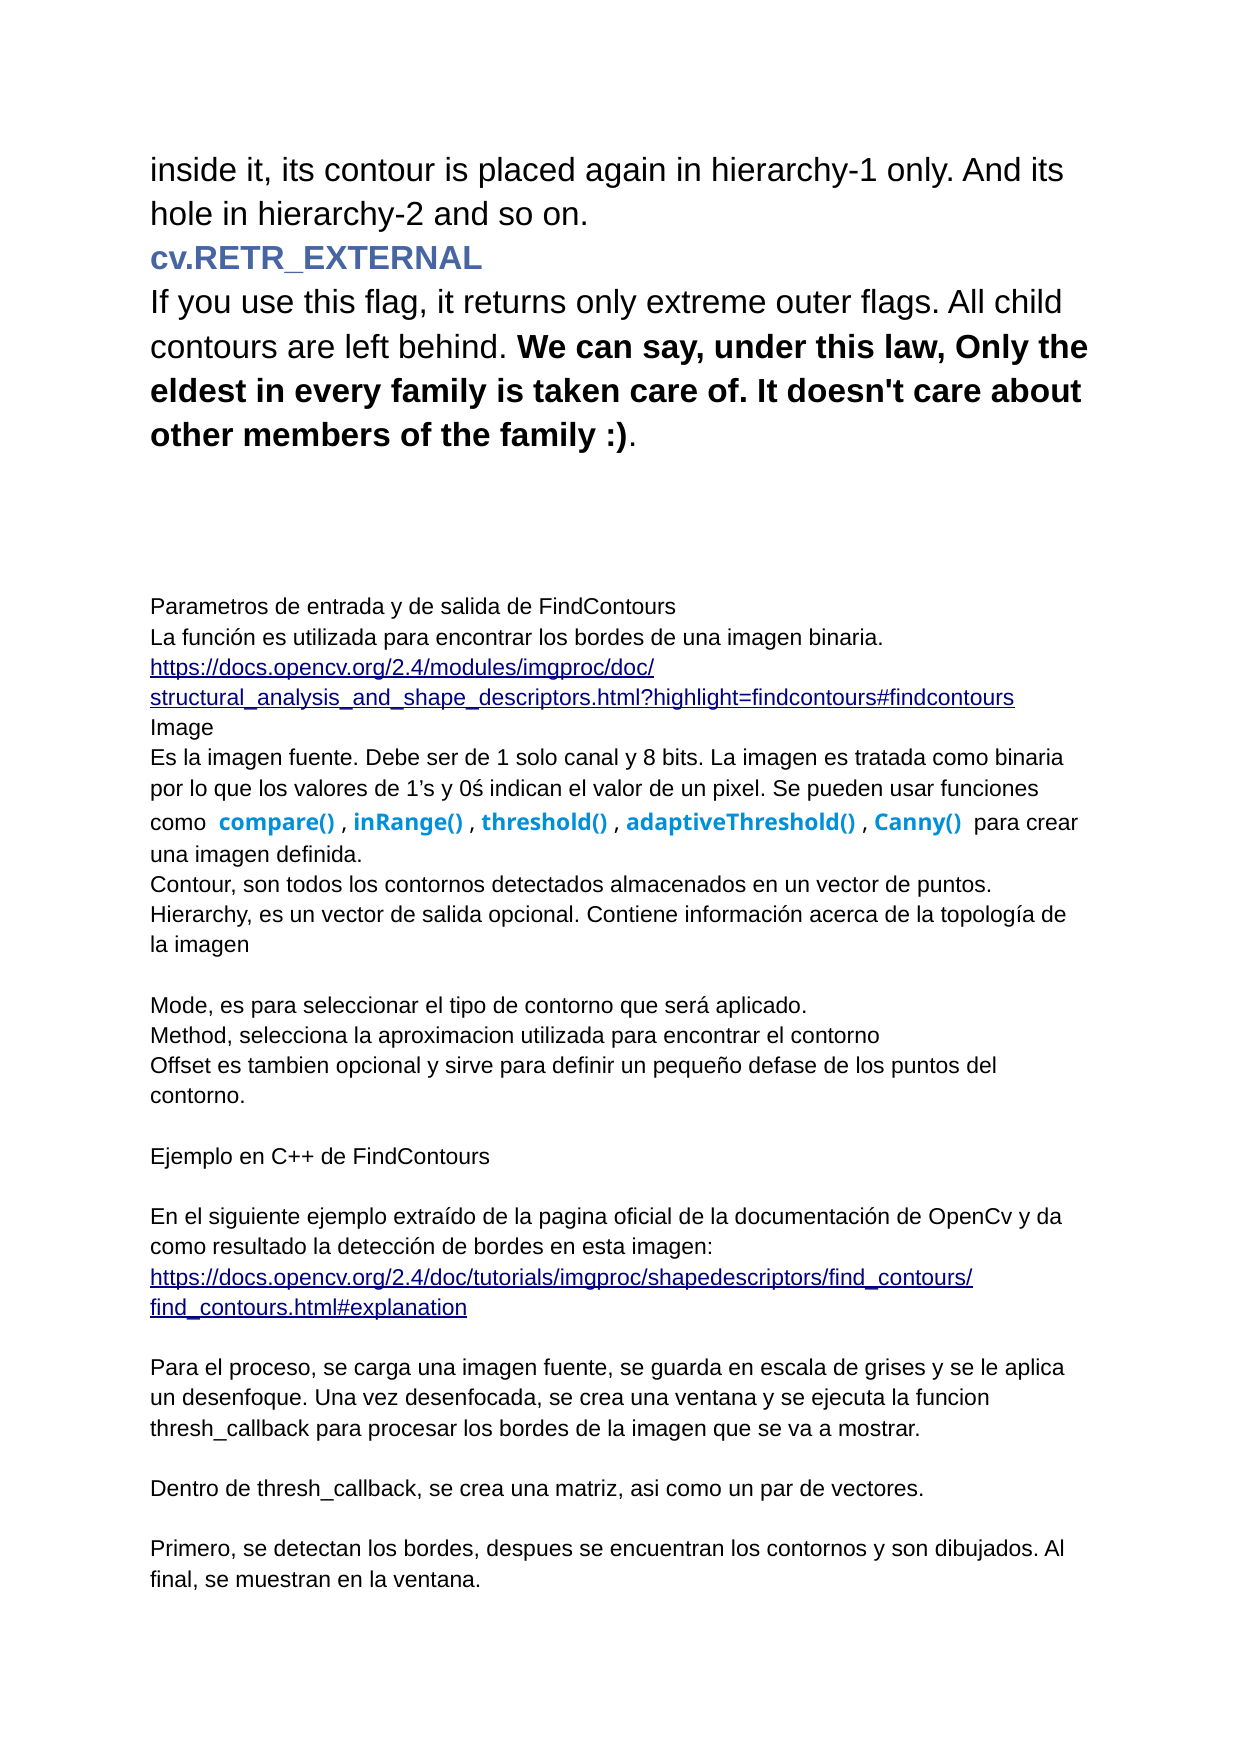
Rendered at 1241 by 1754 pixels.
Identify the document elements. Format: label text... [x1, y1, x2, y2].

text https://docs.opencv.org/2.4/doc/tutorials/imgproc/shapedescriptors/find_contours/find_contours.html#explanation [150, 1263, 1090, 1320]
text La función es utilizada para encontrar los bordes de una imagen binaria. [150, 623, 1090, 650]
text cv.RETR_EXTERNAL [150, 238, 1090, 277]
text Contour, son todos los contornos detectados almacenados en un vector de puntos. [150, 871, 1090, 897]
text Image [150, 714, 1090, 740]
text Ejemplo en C++ de FindContours [150, 1143, 1090, 1169]
text Es la imagen fuente. Debe ser de 1 solo canal y 8 bits. La imagen es tratada como binaria por lo que los valores de 1’s y 0ś indican el valor de un pixel. Se pueden usar funciones como compare() , inRange() , threshold() , adaptiveThreshold() , Canny() para crear una imagen definida. [150, 744, 1090, 867]
text inside it, its contour is placed again in hierarchy-1 only. And its hole in hierarchy-2 and so on. [150, 150, 1090, 233]
text Method, selecciona la aproximacion utilizada para encontrar el contorno [150, 1022, 1090, 1048]
text Dentro de thresh_callback, se crea una matriz, asi como un par de vectores. [150, 1475, 1090, 1501]
text Hierarchy, es un vector de salida opcional. Contiene información acerca de la topología de la imagen [150, 901, 1090, 958]
text Para el proceso, se carga una imagen fuente, se guarda en escala de grises y se le aplica un desenfoque. Una vez desenfocada, se crea una ventana y se ejecuta la funcion thresh_callback para procesar los bordes de la imagen que se va a mostrar. [150, 1354, 1090, 1441]
text If you use this flag, it returns only extreme outer flags. All child contours are left behind. We can say, under this law, Only the eldest in every family is taken care of. It doesn't care about other members of the family :). [150, 282, 1090, 453]
text Parametros de entrada y de salida de FindContours [150, 593, 1090, 619]
text En el siguiente ejemplo extraído de la pagina oficial de la documentación de OpenCv y da como resultado la detección de bordes en esta imagen: [150, 1203, 1090, 1260]
text https://docs.opencv.org/2.4/modules/imgproc/doc/structural_analysis_and_shape_descriptors.html?highlight=findcontours#findcontours [150, 654, 1090, 710]
text Primero, se detectan los bordes, despues se encuentran los contornos y son dibujados. Al final, se muestran en la ventana. [150, 1535, 1090, 1592]
text Offset es tambien opcional y sirve para definir un pequeño defase de los puntos del contorno. [150, 1052, 1090, 1109]
text Mode, es para seleccionar el tipo de contorno que será aplicado. [150, 992, 1090, 1018]
